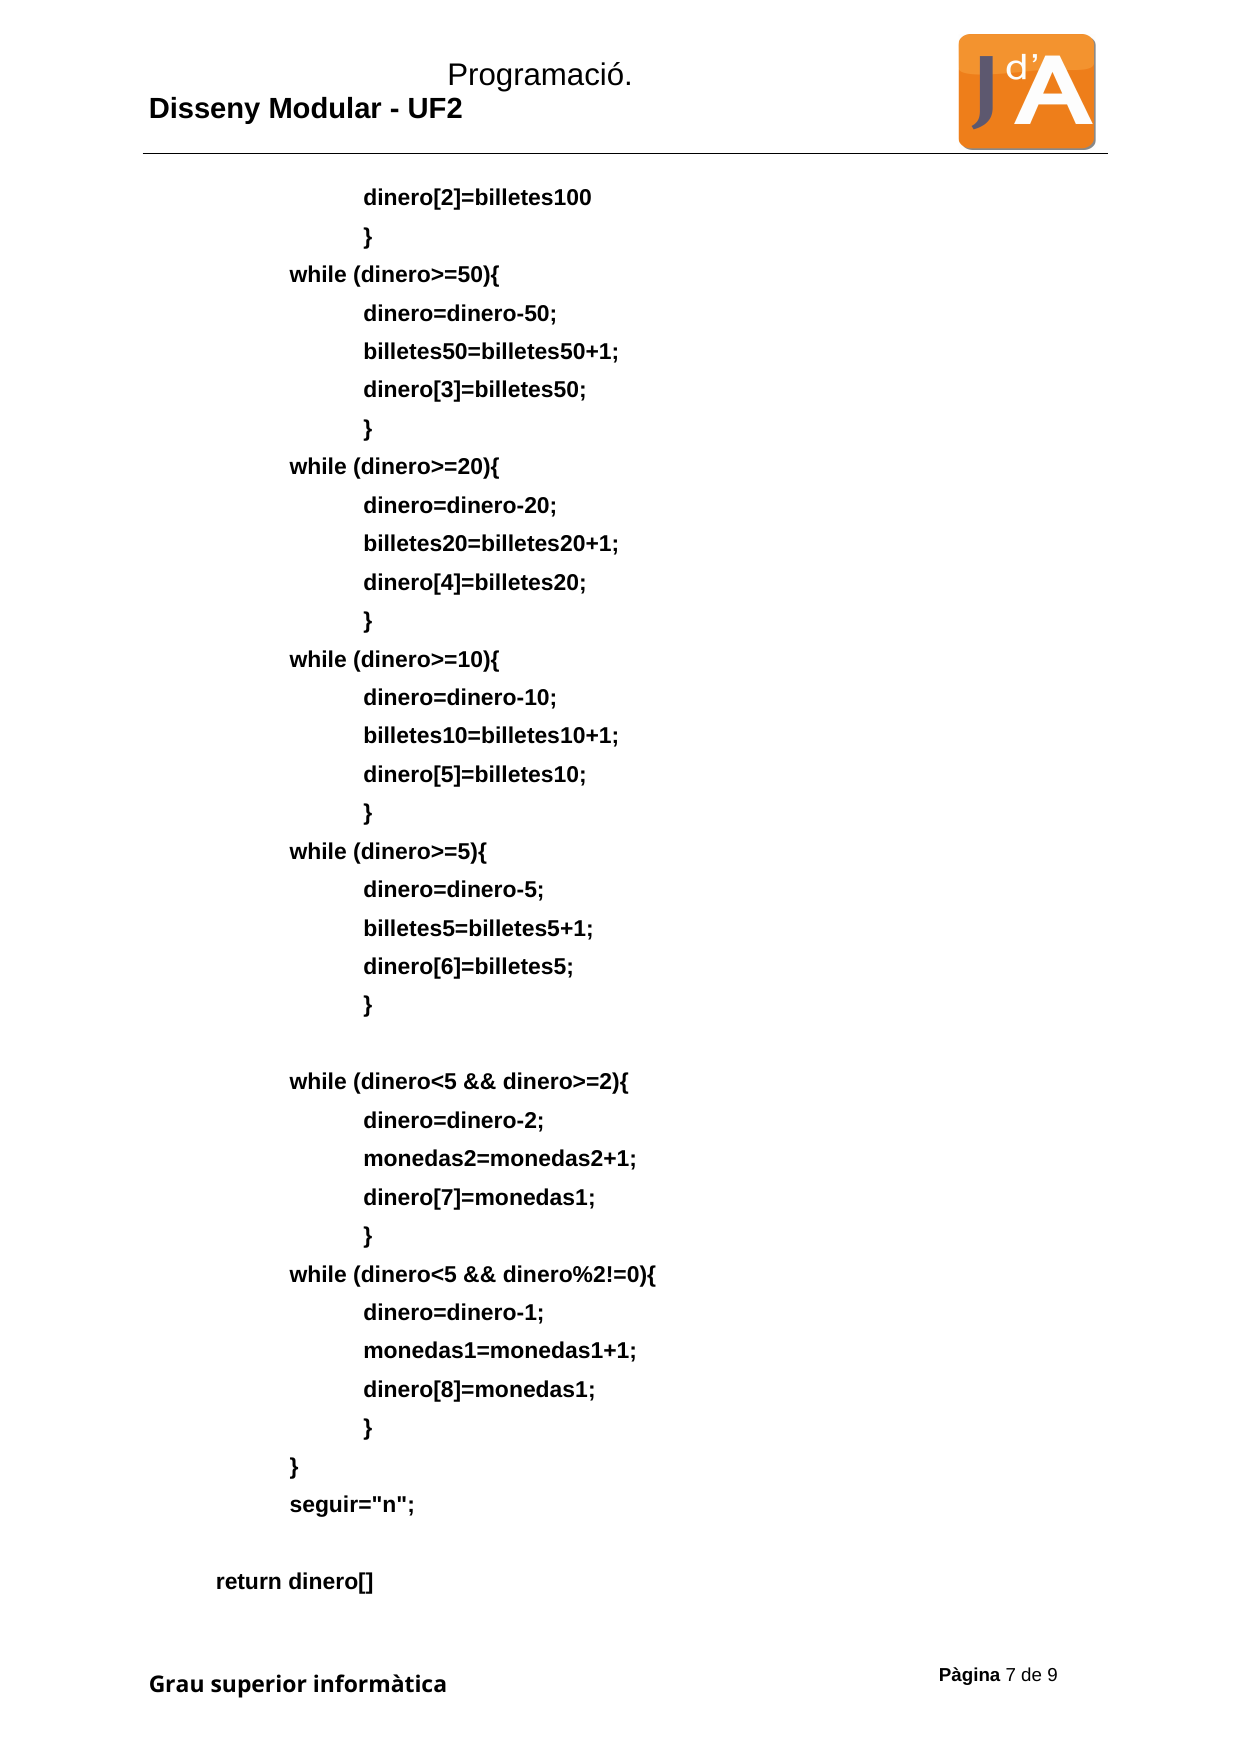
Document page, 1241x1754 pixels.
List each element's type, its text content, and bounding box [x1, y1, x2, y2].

text } [142, 416, 1107, 441]
text billetes20=billetes20+1; [142, 531, 1107, 557]
text } [142, 1223, 1107, 1248]
picture [958, 34, 1096, 150]
text while (dinero>=50){ [142, 262, 1107, 287]
text } [142, 223, 1107, 249]
text billetes5=billetes5+1; [142, 915, 1107, 941]
text dinero=dinero-10; [142, 685, 1107, 710]
text dinero=dinero-1; [142, 1300, 1107, 1325]
text while (dinero>=5){ [142, 838, 1107, 864]
text dinero[7]=monedas1; [142, 1184, 1107, 1210]
text while (dinero<5 && dinero>=2){ [142, 1069, 1107, 1095]
text return dinero[] [142, 1569, 1107, 1594]
text dinero[4]=billetes20; [142, 569, 1107, 595]
text } [142, 1453, 1107, 1479]
text monedas2=monedas2+1; [142, 1146, 1107, 1172]
text } [142, 800, 1107, 826]
text dinero[2]=billetes100 [142, 185, 1107, 211]
text dinero[6]=billetes5; [142, 954, 1107, 979]
text dinero=dinero-50; [142, 300, 1107, 326]
text } [142, 608, 1107, 633]
text dinero=dinero-5; [142, 877, 1107, 902]
text dinero=dinero-20; [142, 492, 1107, 518]
text dinero=dinero-2; [142, 1107, 1107, 1133]
text } [142, 1415, 1107, 1441]
text billetes10=billetes10+1; [142, 723, 1107, 749]
text } [142, 992, 1107, 1018]
text monedas1=monedas1+1; [142, 1338, 1107, 1364]
text dinero[5]=billetes10; [142, 762, 1107, 787]
text dinero[8]=monedas1; [142, 1377, 1107, 1402]
text while (dinero>=20){ [142, 454, 1107, 480]
text dinero[3]=billetes50; [142, 377, 1107, 403]
text seguir="n"; [142, 1492, 1107, 1517]
text billetes50=billetes50+1; [142, 339, 1107, 364]
text while (dinero>=10){ [142, 646, 1107, 672]
text while (dinero<5 && dinero%2!=0){ [142, 1261, 1107, 1287]
